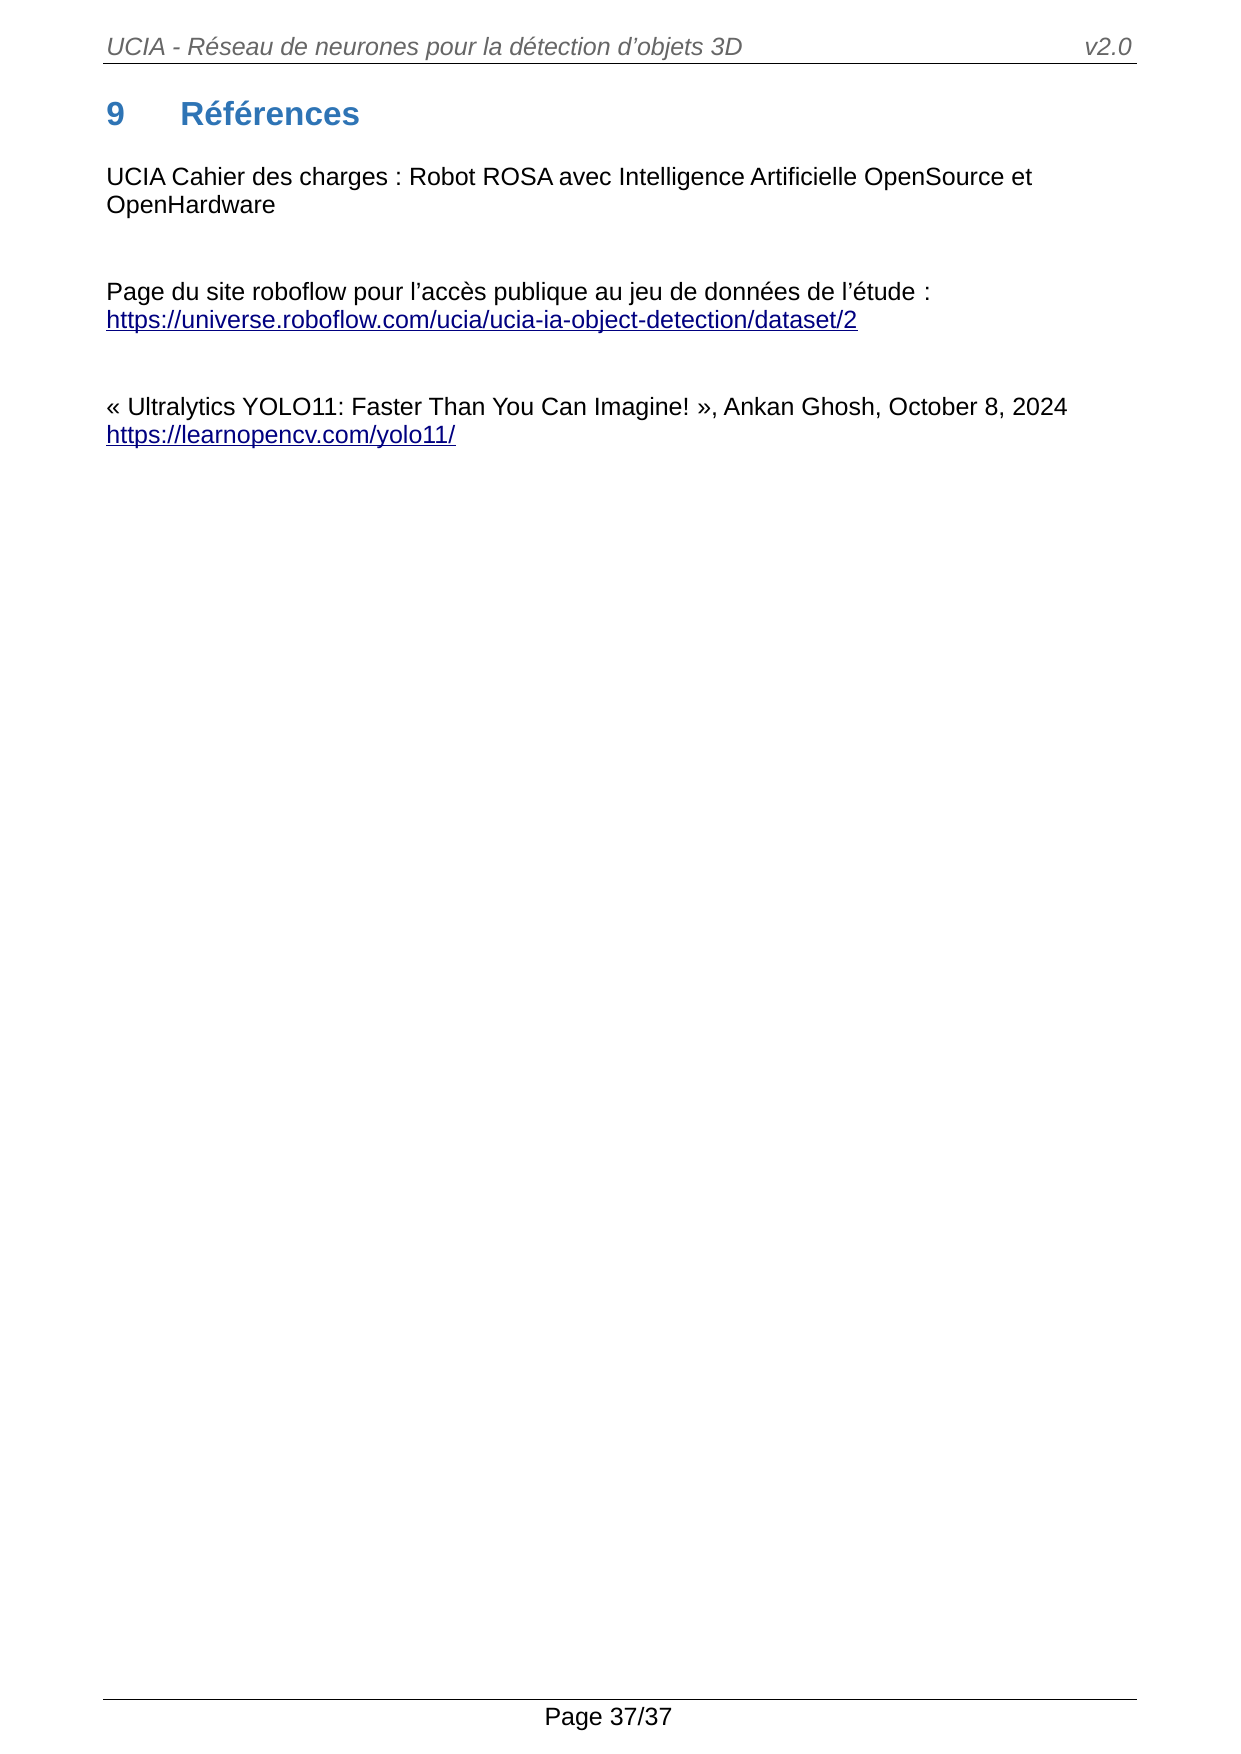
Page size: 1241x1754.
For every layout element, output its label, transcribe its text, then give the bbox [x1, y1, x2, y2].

text https://learnopencv.com/yolo11/ [106, 420, 1134, 449]
text UCIA Cahier des charges : Robot ROSA avec Intelligence Artificielle OpenSource et OpenHardware [106, 161, 1134, 219]
text « Ultralytics YOLO11: Faster Than You Can Imagine! », Ankan Ghosh, October 8, 2024 [106, 391, 1134, 420]
text https://universe.roboflow.com/ucia/ucia-ia-object-detection/dataset/2 [106, 305, 1134, 334]
text Page du site roboflow pour l’accès publique au jeu de données de l’étude : [106, 276, 1134, 305]
subtitle Références [106, 94, 1134, 132]
